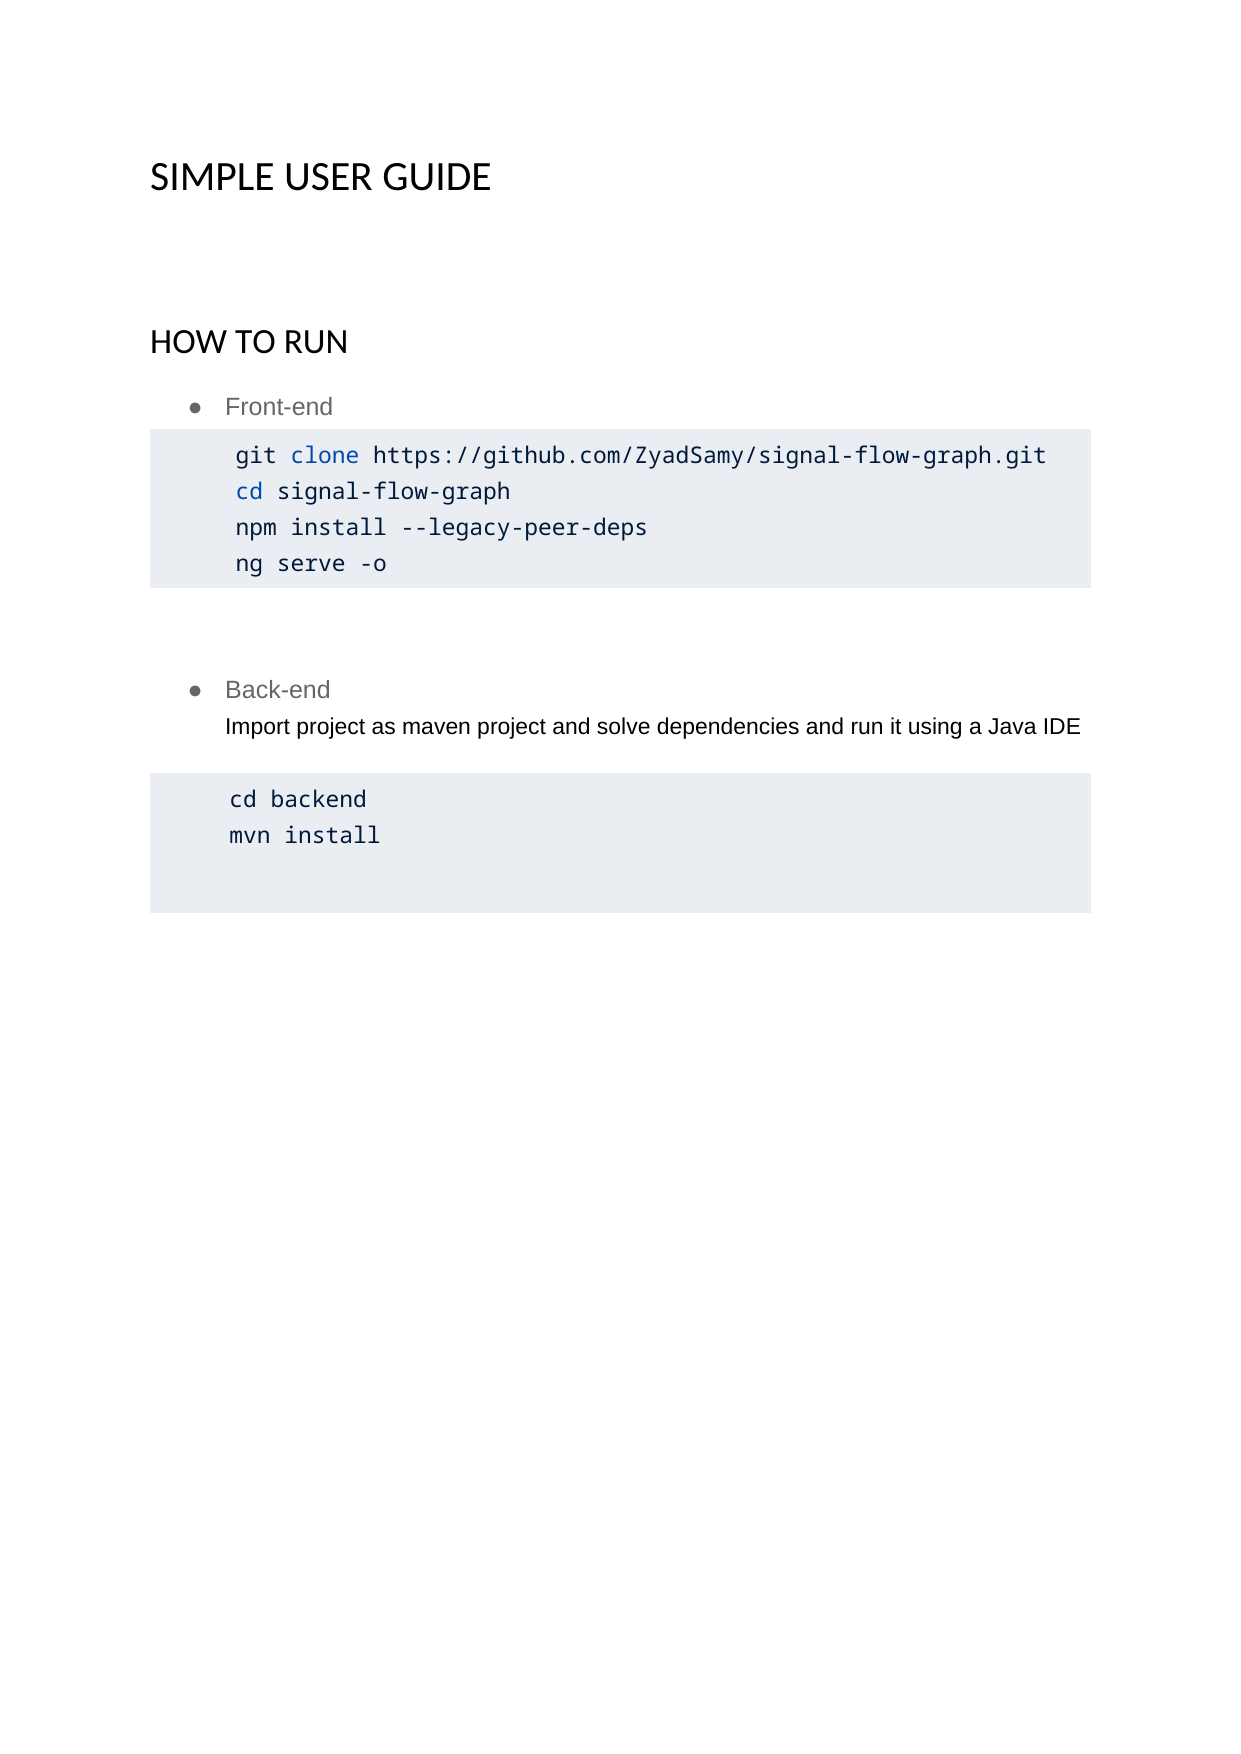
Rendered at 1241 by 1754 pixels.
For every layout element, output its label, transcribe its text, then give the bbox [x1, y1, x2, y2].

table_cell [150, 861, 1091, 913]
table_header cd backend mvn install [150, 773, 1091, 861]
subtitle SIMPLE USER GUIDE [150, 150, 1090, 201]
subtitle HOW TO RUN [150, 319, 1090, 362]
subtitle Back-end [187, 676, 1090, 704]
text Import project as maven project and solve dependencies and run it using a Java IDE [225, 713, 1090, 739]
table_header git clone https://github.com/ZyadSamy/signal-flow-graph.git cd signal-flow-graph npm install --legacy-peer-deps ng serve -o [150, 429, 1091, 588]
subtitle Front-end [187, 391, 1090, 420]
